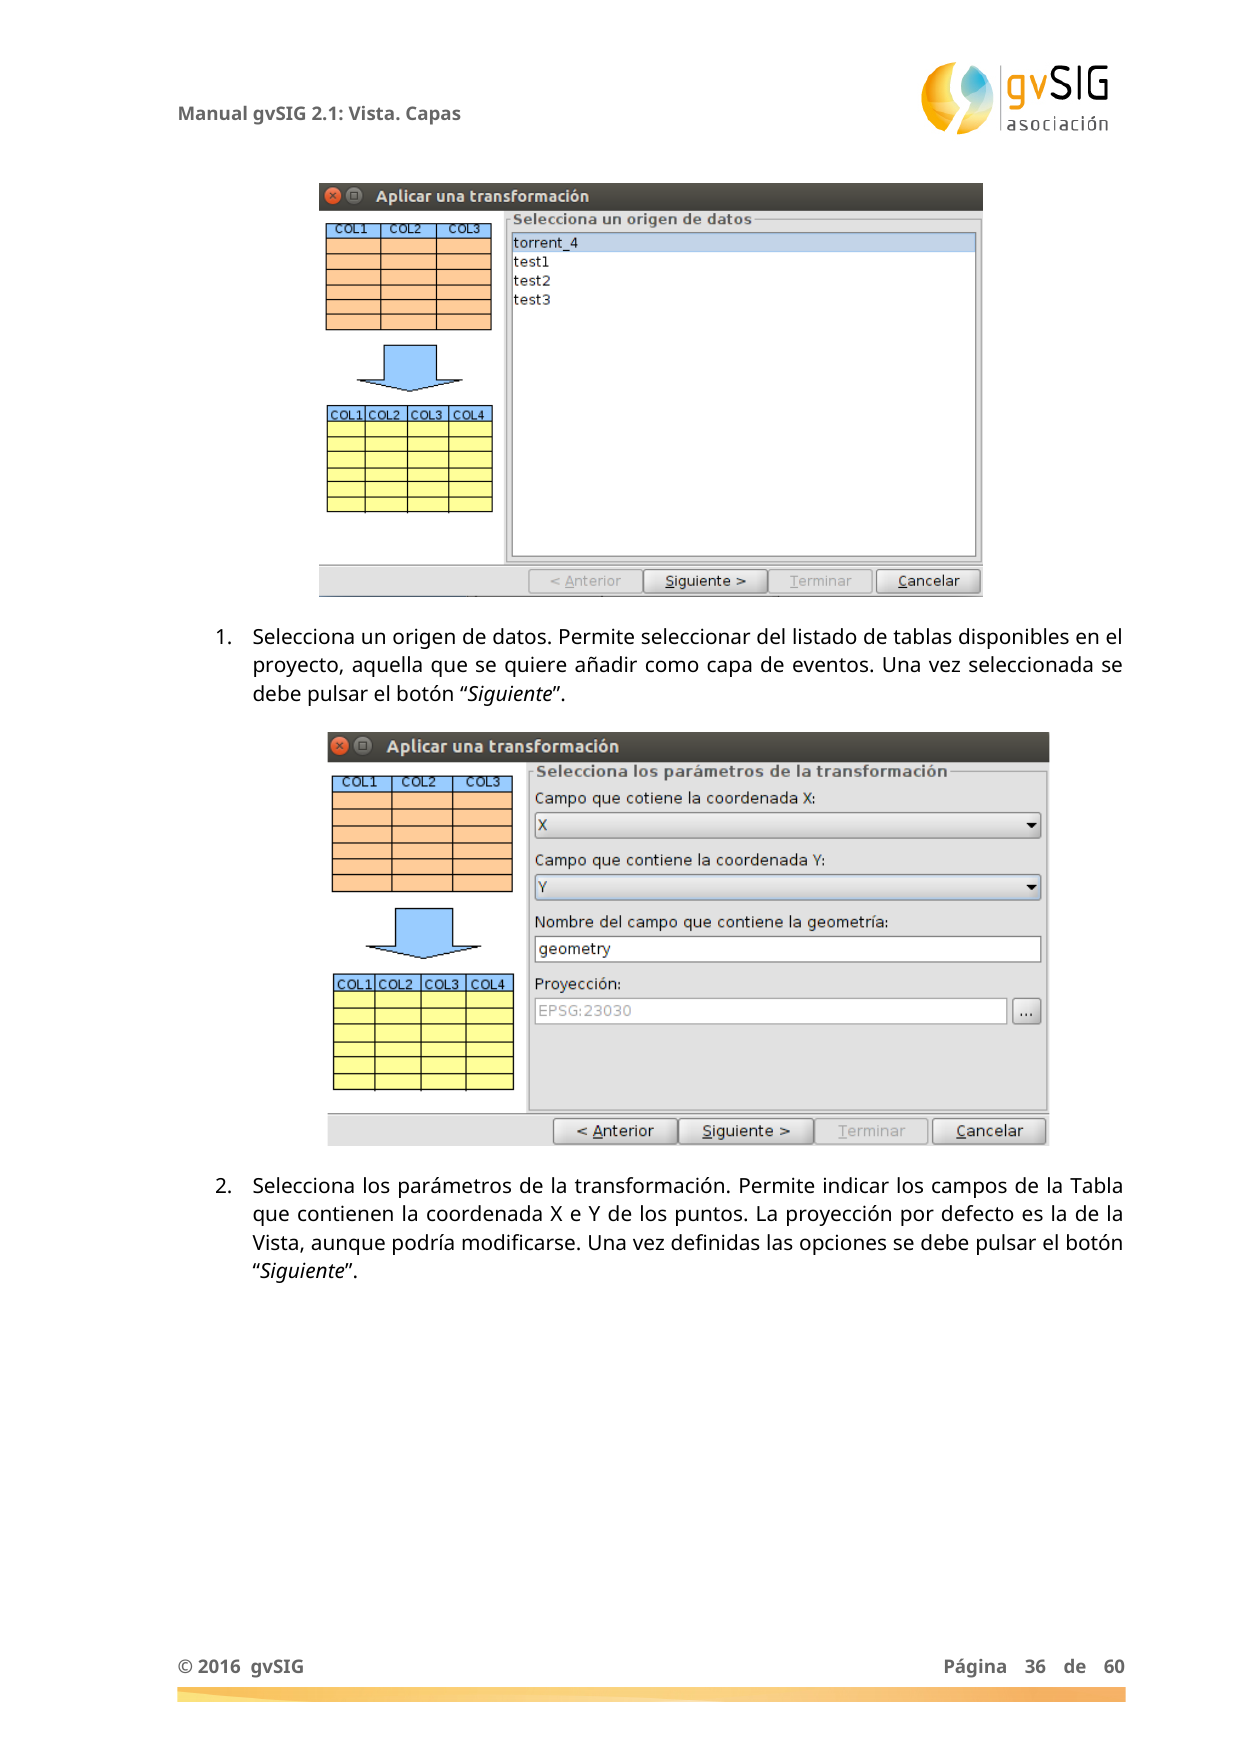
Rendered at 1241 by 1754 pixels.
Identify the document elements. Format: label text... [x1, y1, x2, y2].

picture [177, 1687, 1126, 1702]
picture [327, 732, 1050, 1146]
picture [902, 47, 1122, 148]
list Selecciona los parámetros de la transformación. Permite indicar los campos de la Tabla que contienen la coordenada X e Y de los puntos. La proyección por defecto es la de la Vista, aunque podría modificarse. Una vez definidas las opciones se debe pulsar el botón “Siguiente”. [215, 1171, 1125, 1284]
picture [319, 183, 983, 597]
list Selecciona un origen de datos. Permite seleccionar del listado de tablas disponibles en el proyecto, aquella que se quiere añadir como capa de eventos. Una vez seleccionada se debe pulsar el botón “Siguiente”. [215, 622, 1125, 707]
